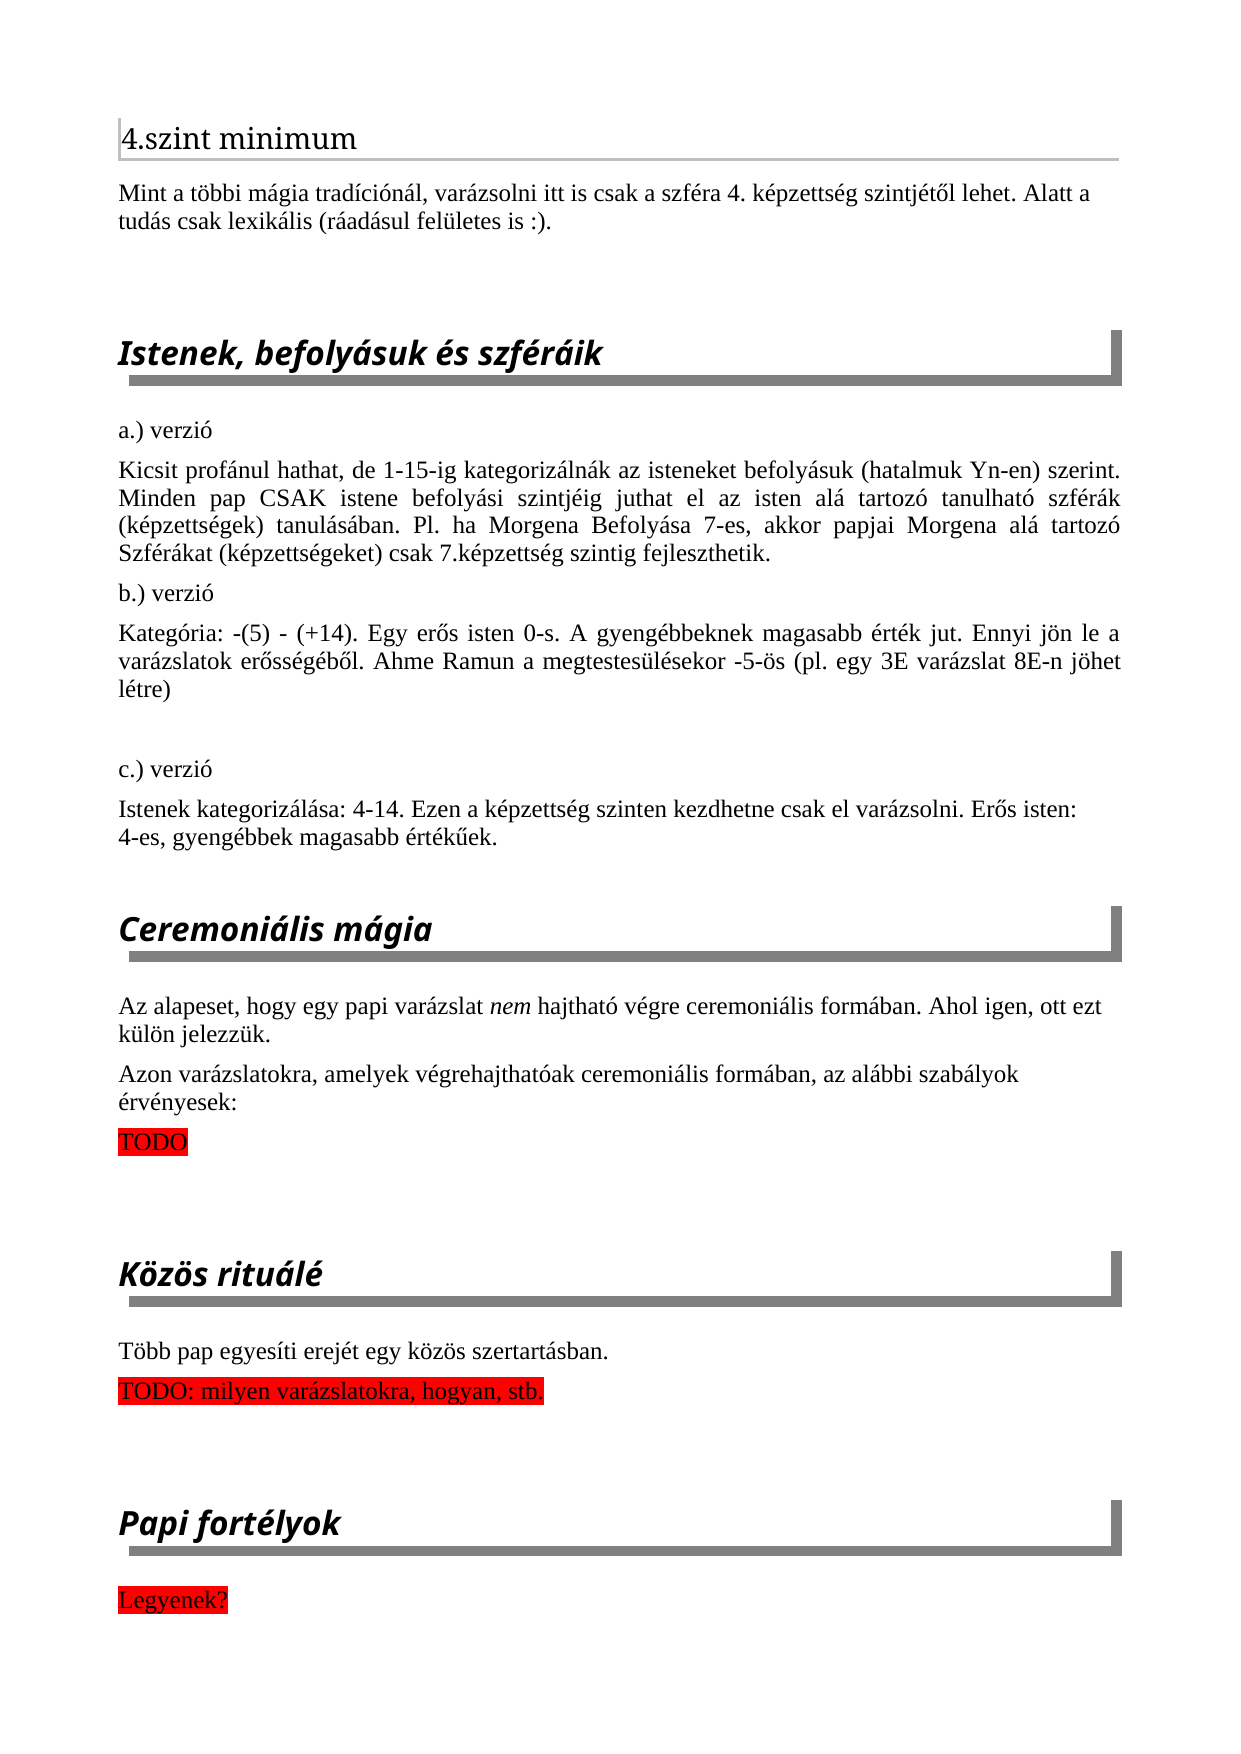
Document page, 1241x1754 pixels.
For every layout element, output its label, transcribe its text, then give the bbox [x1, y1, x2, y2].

text Az alapeset, hogy egy papi varázslat nem hajtható végre ceremoniális formában. Ahol igen, ott ezt külön jelezzük. [118, 992, 1122, 1048]
text b.) verzió [118, 579, 1122, 607]
subtitle Papi fortélyok [118, 1500, 1111, 1546]
text Kategória: -(5) - (+14). Egy erős isten 0-s. A gyengébbeknek magasabb érték jut. Ennyi jön le a varázslatok erősségéből. Ahme Ramun a megtestesülésekor -5-ös (pl. egy 3E varázslat 8E-n jöhet létre) [118, 619, 1122, 703]
text Több pap egyesíti erejét egy közös szertartásban. [118, 1337, 1122, 1365]
text a.) verzió [118, 416, 1122, 443]
text Azon varázslatokra, amelyek végrehajthatóak ceremoniális formában, az alábbi szabályok érvényesek: [118, 1060, 1122, 1116]
text Mint a többi mágia tradíciónál, varázsolni itt is csak a szféra 4. képzettség szintjétől lehet. Alatt a tudás csak lexikális (ráadásul felületes is :). [118, 179, 1122, 234]
subtitle Közös rituálé [118, 1251, 1111, 1296]
text Legyenek? [118, 1586, 1122, 1614]
subtitle Ceremoniális mágia [118, 906, 1111, 951]
subtitle Istenek, befolyásuk és szféráik [118, 330, 1111, 375]
text TODO: milyen varázslatokra, hogyan, stb. [118, 1377, 1122, 1405]
text Kicsit profánul hathat, de 1-15-ig kategorizálnák az isteneket befolyásuk (hatalmuk Yn-en) szerint. Minden pap CSAK istene befolyási szintjéig juthat el az isten alá tartozó tanulható szférák (képzettségek) tanulásában. Pl. ha Morgena Befolyása 7-es, akkor papjai Morgena alá tartozó Szférákat (képzettségeket) csak 7.képzettség szintig fejleszthetik. [118, 456, 1122, 567]
text Istenek kategorizálása: 4-14. Ezen a képzettség szinten kezdhetne csak el varázsolni. Erős isten: 4‑es, gyengébbek magasabb értékűek. [118, 796, 1122, 851]
text c.) verzió [118, 755, 1122, 783]
subtitle 4.szint minimum [121, 118, 1122, 158]
text TODO [118, 1128, 1122, 1156]
